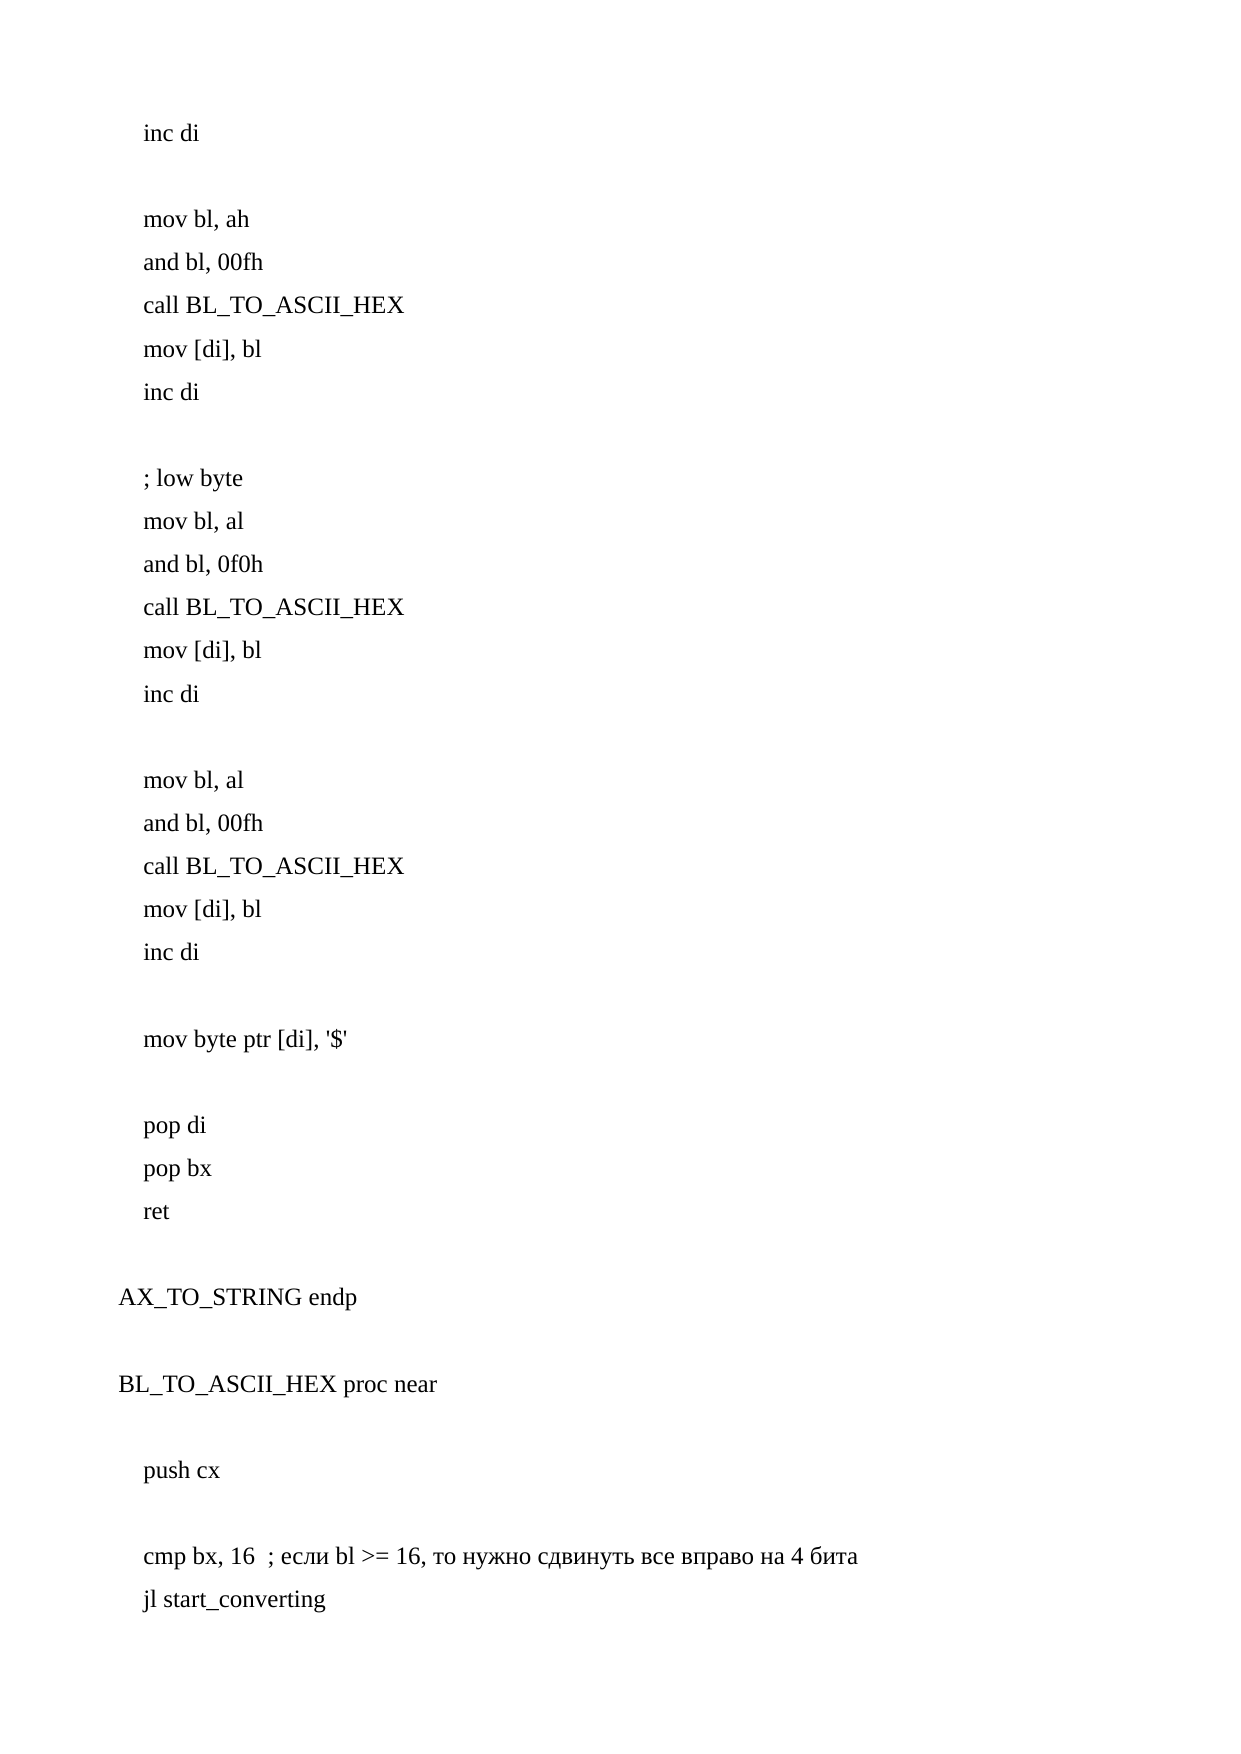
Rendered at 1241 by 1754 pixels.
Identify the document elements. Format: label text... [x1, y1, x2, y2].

text inc di [118, 377, 1122, 406]
text ret [118, 1196, 1122, 1225]
text and bl, 00fh [118, 808, 1122, 837]
text mov [di], bl [118, 334, 1122, 362]
text jl start_converting [118, 1584, 1122, 1613]
text mov byte ptr [di], '$' [118, 1024, 1122, 1052]
text call BL_TO_ASCII_HEX [118, 592, 1122, 621]
text pop di [118, 1110, 1122, 1139]
text inc di [118, 118, 1122, 147]
text AX_TO_STRING endp [118, 1282, 1122, 1311]
text inc di [118, 937, 1122, 966]
text push cx [118, 1455, 1122, 1484]
text call BL_TO_ASCII_HEX [118, 851, 1122, 880]
text pop bx [118, 1153, 1122, 1182]
text cmp bx, 16 ; если bl >= 16, то нужно сдвинуть все вправо на 4 бита [118, 1541, 1122, 1570]
text and bl, 00fh [118, 247, 1122, 276]
text ; low byte [118, 463, 1122, 492]
text inc di [118, 679, 1122, 707]
text mov bl, al [118, 765, 1122, 794]
text BL_TO_ASCII_HEX proc near [118, 1369, 1122, 1397]
text mov [di], bl [118, 636, 1122, 664]
text mov [di], bl [118, 894, 1122, 923]
text mov bl, al [118, 506, 1122, 535]
text call BL_TO_ASCII_HEX [118, 291, 1122, 319]
text mov bl, ah [118, 204, 1122, 233]
text and bl, 0f0h [118, 549, 1122, 578]
